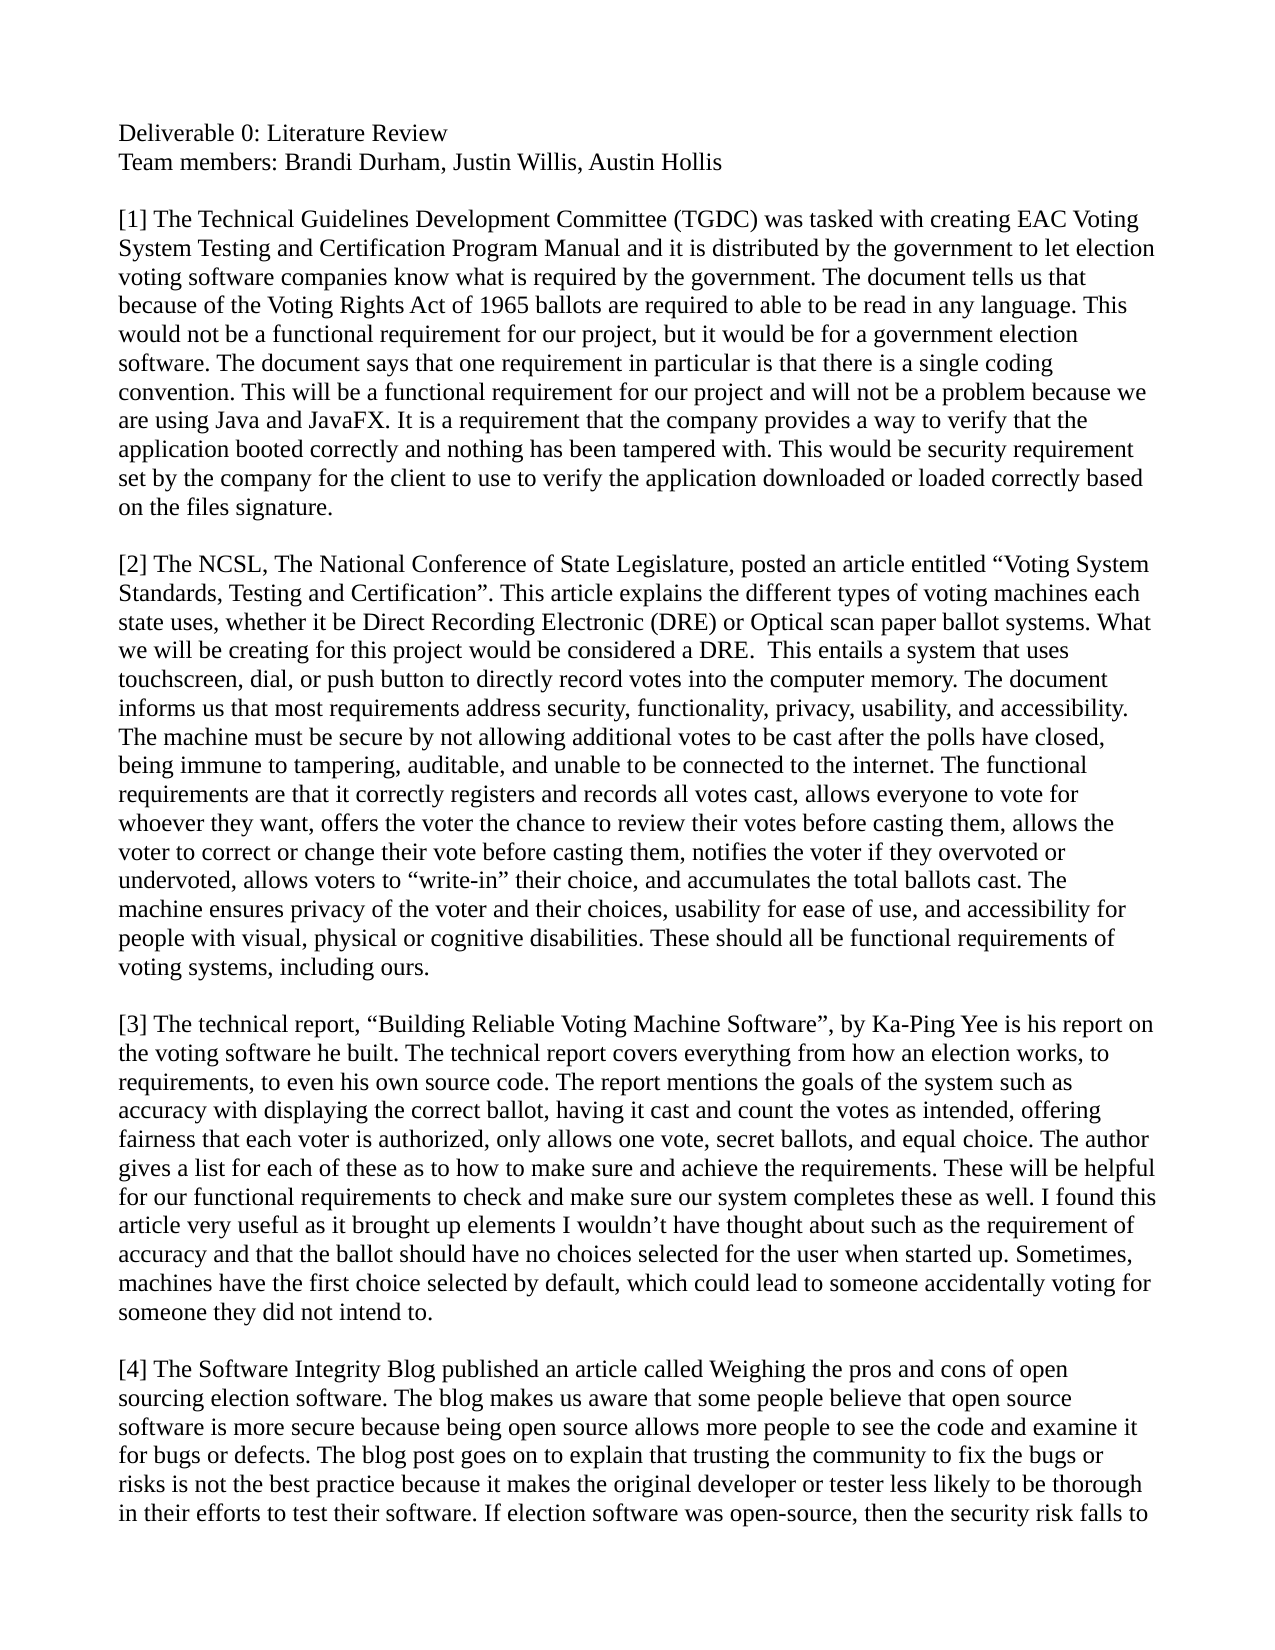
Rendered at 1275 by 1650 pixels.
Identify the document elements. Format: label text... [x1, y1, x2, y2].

text Team members: Brandi Durham, Justin Willis, Austin Hollis [118, 147, 1157, 176]
text [1] The Technical Guidelines Development Committee (TGDC) was tasked with creating EAC Voting System Testing and Certification Program Manual and it is distributed by the government to let election voting software companies know what is required by the government. The document tells us that because of the Voting Rights Act of 1965 ballots are required to able to be read in any language. This would not be a functional requirement for our project, but it would be for a government election software. The document says that one requirement in particular is that there is a single coding convention. This will be a functional requirement for our project and will not be a problem because we are using Java and JavaFX. It is a requirement that the company provides a way to verify that the application booted correctly and nothing has been tampered with. This would be security requirement set by the company for the client to use to verify the application downloaded or loaded correctly based on the files signature. [118, 204, 1157, 521]
text [2] The NCSL, The National Conference of State Legislature, posted an article entitled “Voting System Standards, Testing and Certification”. This article explains the different types of voting machines each state uses, whether it be Direct Recording Electronic (DRE) or Optical scan paper ballot systems. What we will be creating for this project would be considered a DRE. This entails a system that uses touchscreen, dial, or push button to directly record votes into the computer memory. The document informs us that most requirements address security, functionality, privacy, usability, and accessibility. The machine must be secure by not allowing additional votes to be cast after the polls have closed, being immune to tampering, auditable, and unable to be connected to the internet. The functional requirements are that it correctly registers and records all votes cast, allows everyone to vote for whoever they want, offers the voter the chance to review their votes before casting them, allows the voter to correct or change their vote before casting them, notifies the voter if they overvoted or undervoted, allows voters to “write-in” their choice, and accumulates the total ballots cast. The machine ensures privacy of the voter and their choices, usability for ease of use, and accessibility for people with visual, physical or cognitive disabilities. These should all be functional requirements of voting systems, including ours. [118, 549, 1157, 981]
text [4] The Software Integrity Blog published an article called Weighing the pros and cons of open sourcing election software. The blog makes us aware that some people believe that open source software is more secure because being open source allows more people to see the code and examine it for bugs or defects. The blog post goes on to explain that trusting the community to fix the bugs or risks is not the best practice because it makes the original developer or tester less likely to be thorough in their efforts to test their software. If election software was open-source, then the security risk falls to [118, 1354, 1157, 1527]
text Deliverable 0: Literature Review [118, 118, 1157, 147]
text [3] The technical report, “Building Reliable Voting Machine Software”, by Ka-Ping Yee is his report on the voting software he built. The technical report covers everything from how an election works, to requirements, to even his own source code. The report mentions the goals of the system such as accuracy with displaying the correct ballot, having it cast and count the votes as intended, offering fairness that each voter is authorized, only allows one vote, secret ballots, and equal choice. The author gives a list for each of these as to how to make sure and achieve the requirements. These will be helpful for our functional requirements to check and make sure our system completes these as well. I found this article very useful as it brought up elements I wouldn’t have thought about such as the requirement of accuracy and that the ballot should have no choices selected for the user when started up. Sometimes, machines have the first choice selected by default, which could lead to someone accidentally voting for someone they did not intend to. [118, 1009, 1157, 1326]
